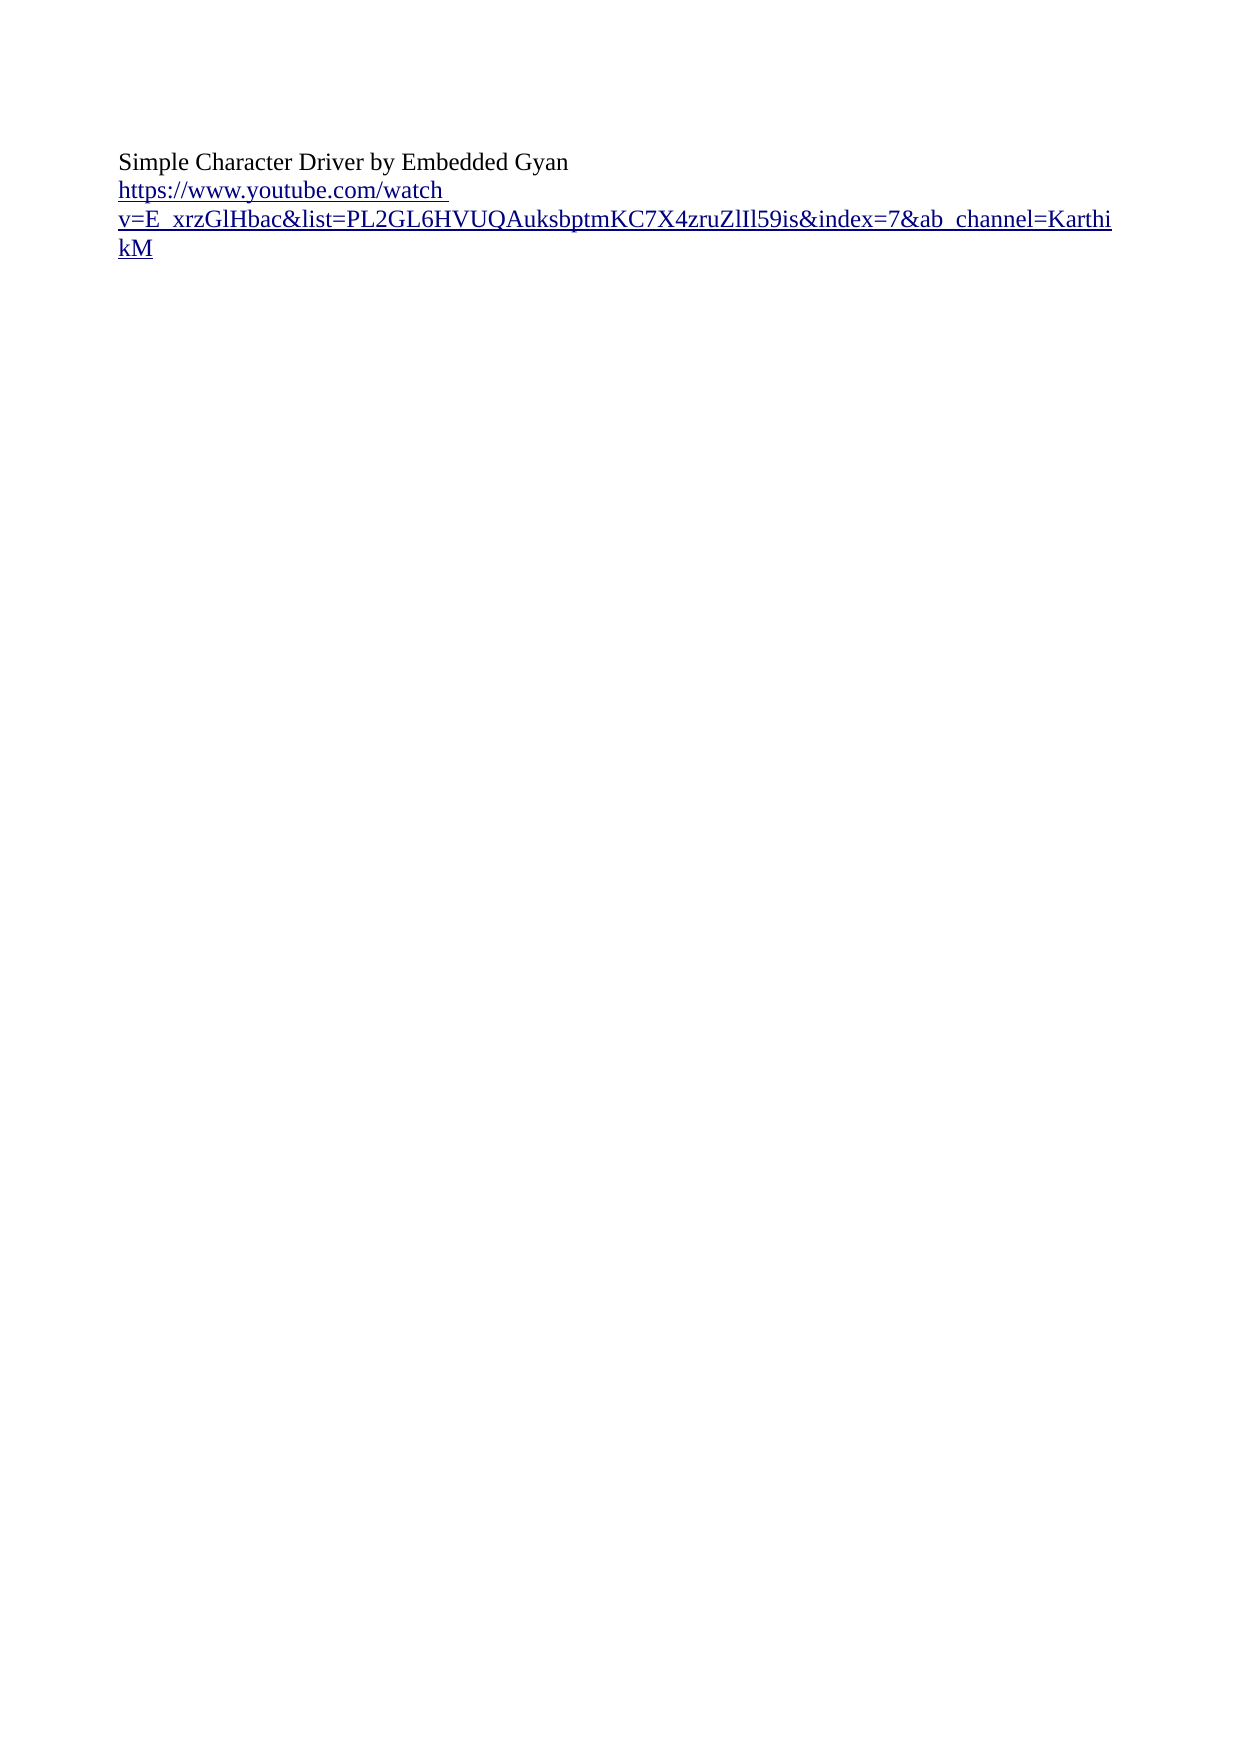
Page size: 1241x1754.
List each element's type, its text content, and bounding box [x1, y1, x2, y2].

text https://www.youtube.com/watch v=E_xrzGlHbac&list=PL2GL6HVUQAuksbptmKC7X4zruZlIl59is&index=7&ab_channel=KarthikM [118, 176, 1122, 262]
text Simple Character Driver by Embedded Gyan [118, 147, 1122, 176]
